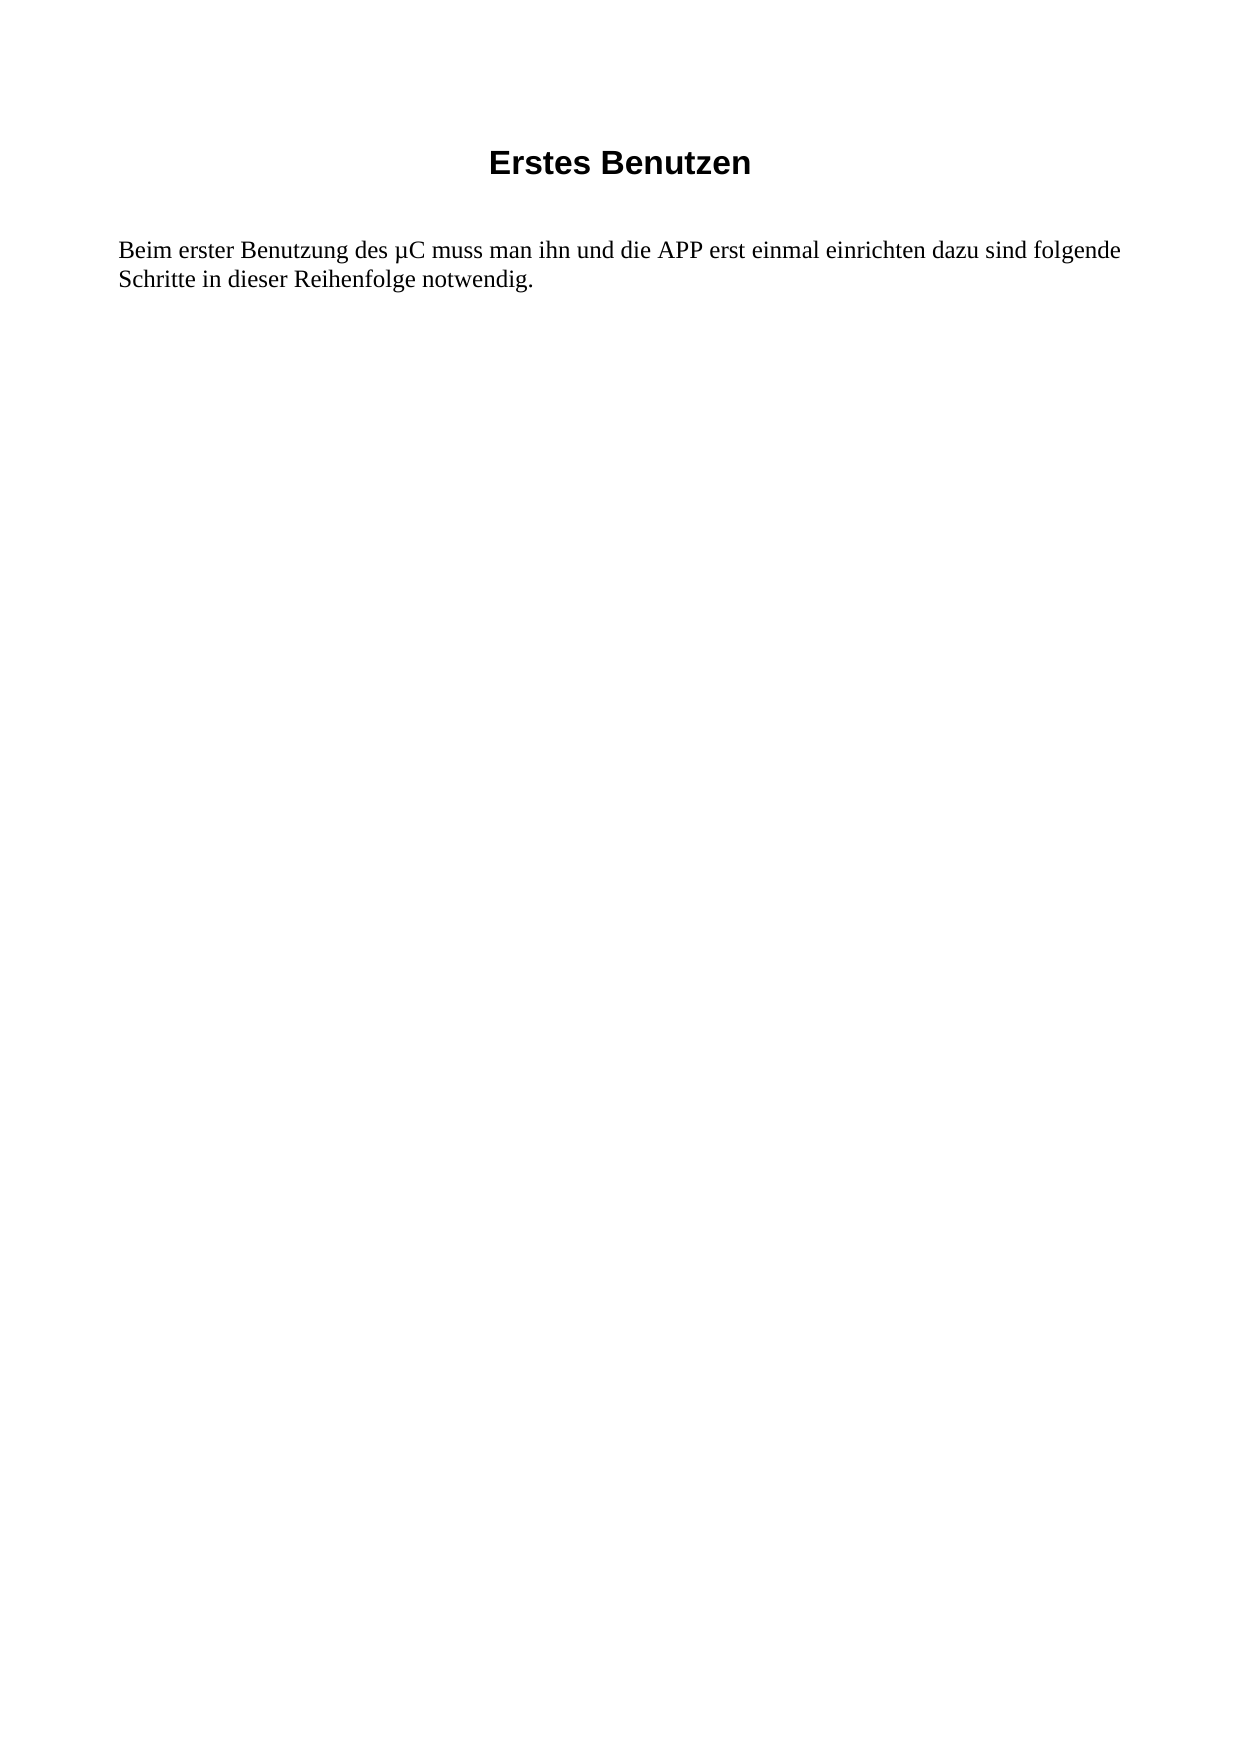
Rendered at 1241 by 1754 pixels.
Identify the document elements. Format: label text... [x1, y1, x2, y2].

subtitle Erstes Benutzen [118, 143, 1122, 182]
text Beim erster Benutzung des µC muss man ihn und die APP erst einmal einrichten dazu sind folgende Schritte in dieser Reihenfolge notwendig. [118, 236, 1122, 293]
